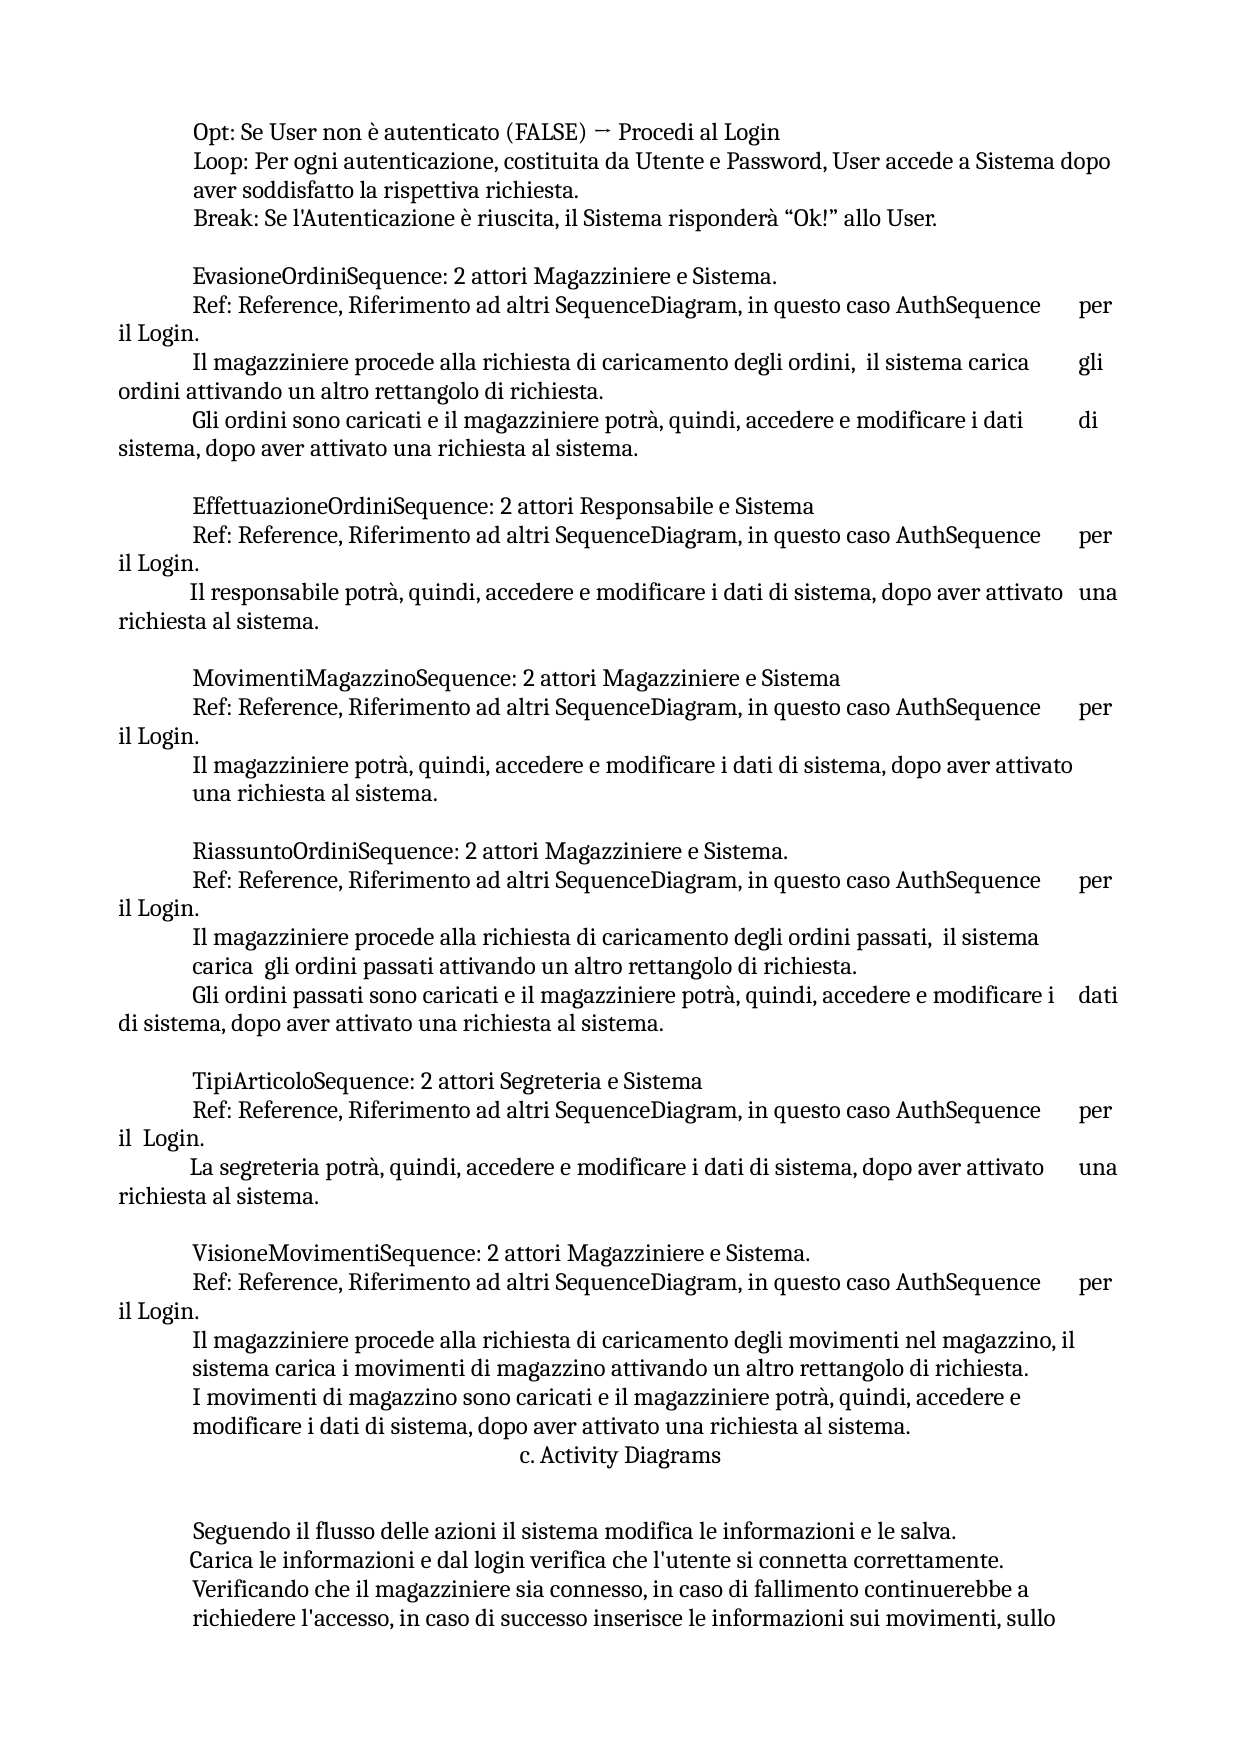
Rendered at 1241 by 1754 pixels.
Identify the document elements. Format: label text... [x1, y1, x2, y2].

text Ref: Reference, Riferimento ad altri SequenceDiagram, in questo caso AuthSequence per il Login. [118, 1268, 1122, 1326]
text Il magazziniere procede alla richiesta di caricamento degli ordini, il sistema carica gli ordini attivando un altro rettangolo di richiesta. [118, 348, 1122, 406]
text Ref: Reference, Riferimento ad altri SequenceDiagram, in questo caso AuthSequence per il Login. [118, 1096, 1122, 1153]
text La segreteria potrà, quindi, accedere e modificare i dati di sistema, dopo aver attivato una richiesta al sistema. [118, 1153, 1122, 1211]
text Il magazziniere procede alla richiesta di caricamento degli ordini passati, il sistema carica gli ordini passati attivando un altro rettangolo di richiesta. [118, 923, 1122, 981]
text Gli ordini sono caricati e il magazziniere potrà, quindi, accedere e modificare i dati di sistema, dopo aver attivato una richiesta al sistema. [118, 406, 1122, 463]
text TipiArticoloSequence: 2 attori Segreteria e Sistema [118, 1067, 1122, 1096]
text c. Activity Diagrams [118, 1441, 1122, 1469]
text MovimentiMagazzinoSequence: 2 attori Magazziniere e Sistema [118, 664, 1122, 693]
text Il responsabile potrà, quindi, accedere e modificare i dati di sistema, dopo aver attivato una richiesta al sistema. [118, 578, 1122, 636]
text Ref: Reference, Riferimento ad altri SequenceDiagram, in questo caso AuthSequence per il Login. [118, 866, 1122, 923]
text Gli ordini passati sono caricati e il magazziniere potrà, quindi, accedere e modificare i dati di sistema, dopo aver attivato una richiesta al sistema. [118, 981, 1122, 1038]
text Il magazziniere procede alla richiesta di caricamento degli movimenti nel magazzino, il sistema carica i movimenti di magazzino attivando un altro rettangolo di richiesta. [118, 1326, 1122, 1383]
text Verificando che il magazziniere sia connesso, in caso di fallimento continuerebbe a richiedere l'accesso, in caso di successo inserisce le informazioni sui movimenti, sullo [118, 1575, 1122, 1632]
list Loop: Per ogni autenticazione, costituita da Utente e Password, User accede a Sistema dopo aver soddisfatto la rispettiva richiesta. [156, 147, 1122, 204]
list Opt: Se User non è autenticato (FALSE) → Procedi al Login [156, 118, 1122, 147]
text EvasioneOrdiniSequence: 2 attori Magazziniere e Sistema. [118, 262, 1122, 291]
text Il magazziniere potrà, quindi, accedere e modificare i dati di sistema, dopo aver attivato una richiesta al sistema. [118, 751, 1122, 808]
text RiassuntoOrdiniSequence: 2 attori Magazziniere e Sistema. [118, 837, 1122, 866]
list Break: Se l'Autenticazione è riuscita, il Sistema risponderà “Ok!” allo User. [156, 204, 1122, 233]
text EffettuazioneOrdiniSequence: 2 attori Responsabile e Sistema [118, 492, 1122, 521]
text Ref: Reference, Riferimento ad altri SequenceDiagram, in questo caso AuthSequence per il Login. [118, 291, 1122, 348]
list Seguendo il flusso delle azioni il sistema modifica le informazioni e le salva. [156, 1517, 1122, 1546]
text I movimenti di magazzino sono caricati e il magazziniere potrà, quindi, accedere e modificare i dati di sistema, dopo aver attivato una richiesta al sistema. [118, 1383, 1122, 1441]
text Ref: Reference, Riferimento ad altri SequenceDiagram, in questo caso AuthSequence per il Login. [118, 693, 1122, 751]
text VisioneMovimentiSequence: 2 attori Magazziniere e Sistema. [118, 1239, 1122, 1268]
text Carica le informazioni e dal login verifica che l'utente si connetta correttamente. [118, 1546, 1122, 1575]
text Ref: Reference, Riferimento ad altri SequenceDiagram, in questo caso AuthSequence per il Login. [118, 521, 1122, 578]
